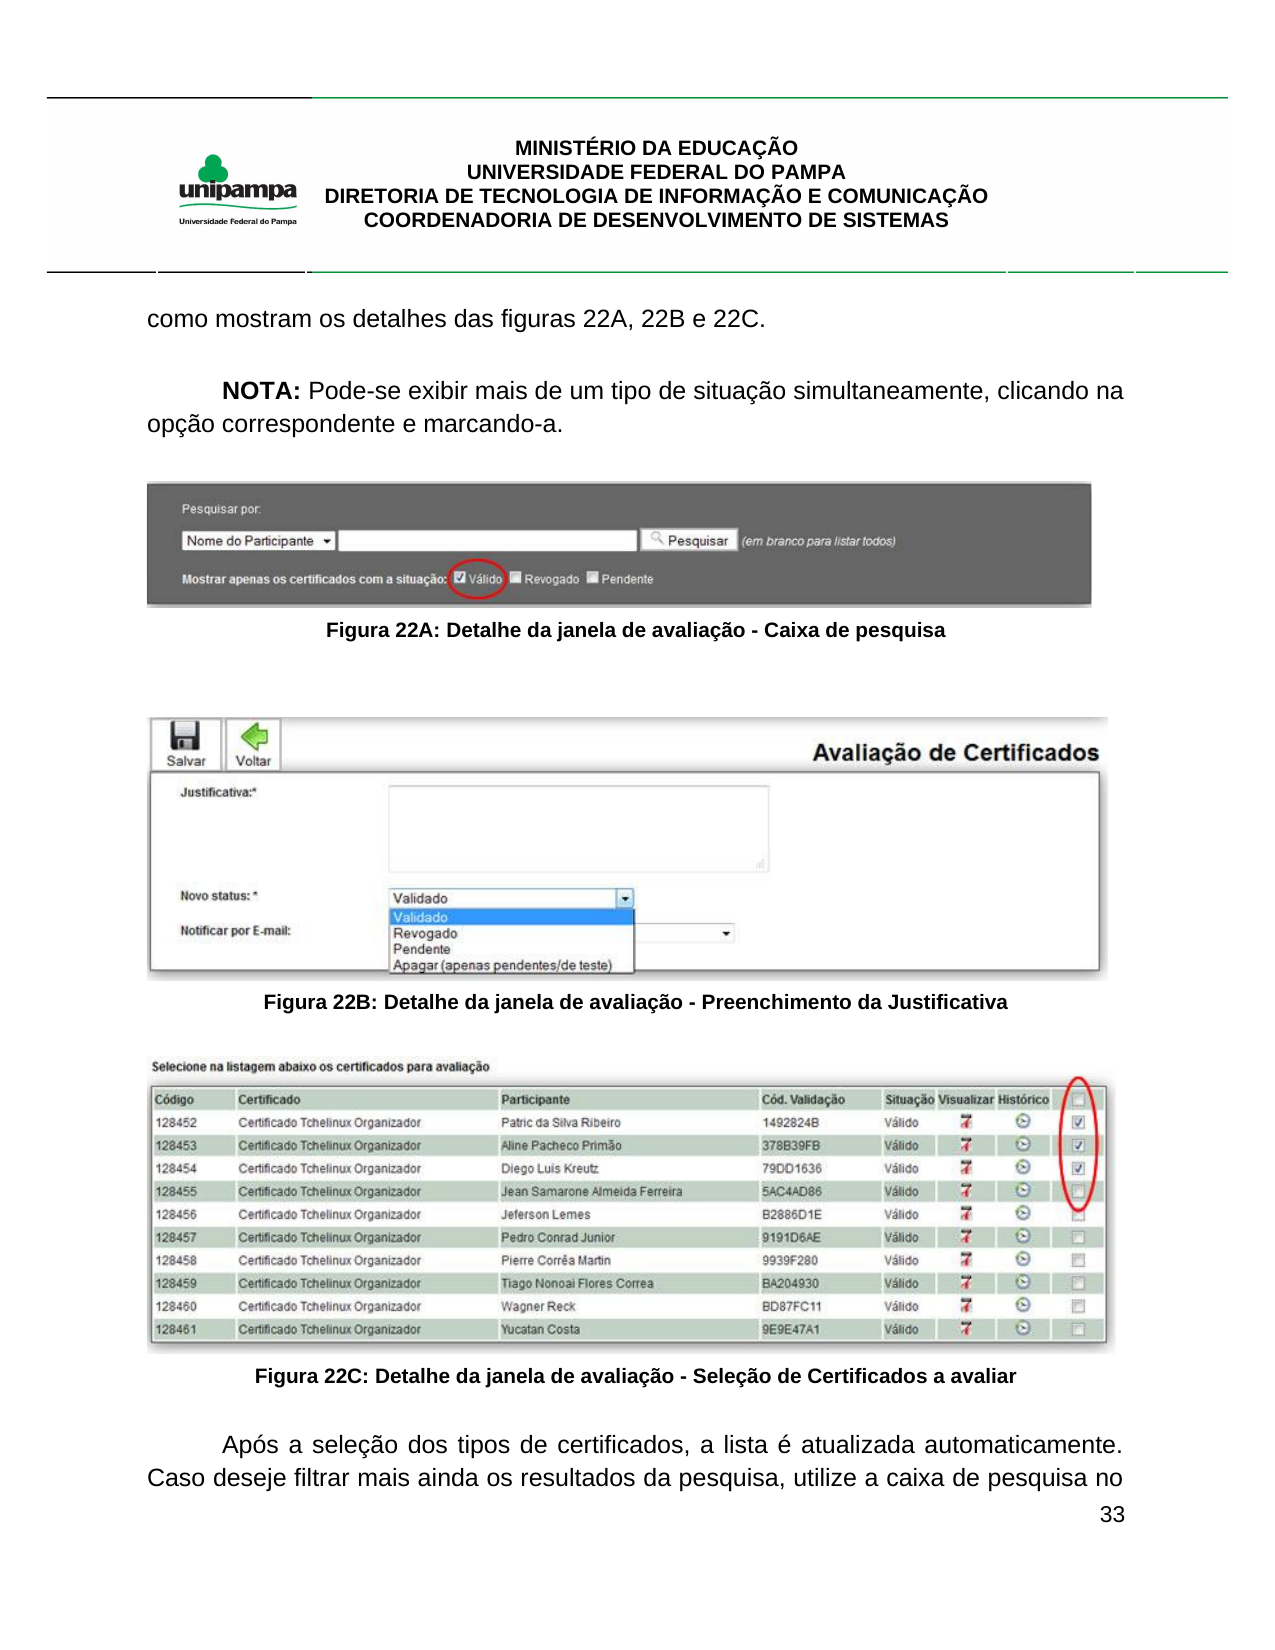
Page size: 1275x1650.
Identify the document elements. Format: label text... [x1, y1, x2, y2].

picture [146, 717, 1109, 981]
picture [46, 97, 1228, 273]
text Após a seleção dos tipos de certificados, a lista é atualizada automaticamente. Caso deseje filtrar mais ainda os resultados da pesquisa, utilize a caixa de pesquisa no [147, 1430, 1125, 1492]
picture [307, 125, 1006, 273]
text Figura 22A: Detalhe da janela de avaliação - Caixa de pesquisa [147, 617, 1125, 641]
picture [1008, 125, 1134, 273]
text NOTA: Pode-se exibir mais de um tipo de situação simultaneamente, clicando na opção correspondente e marcando-a. [147, 376, 1125, 438]
text Figura 22B: Detalhe da janela de avaliação - Preenchimento da Justificativa [147, 990, 1125, 1014]
picture [146, 481, 1092, 608]
picture [158, 125, 306, 273]
picture [146, 1056, 1116, 1354]
text como mostram os detalhes das figuras 22A, 22B e 22C. [147, 304, 1125, 333]
text Figura 22C: Detalhe da janela de avaliação - Seleção de Certificados a avaliar [147, 1363, 1125, 1387]
